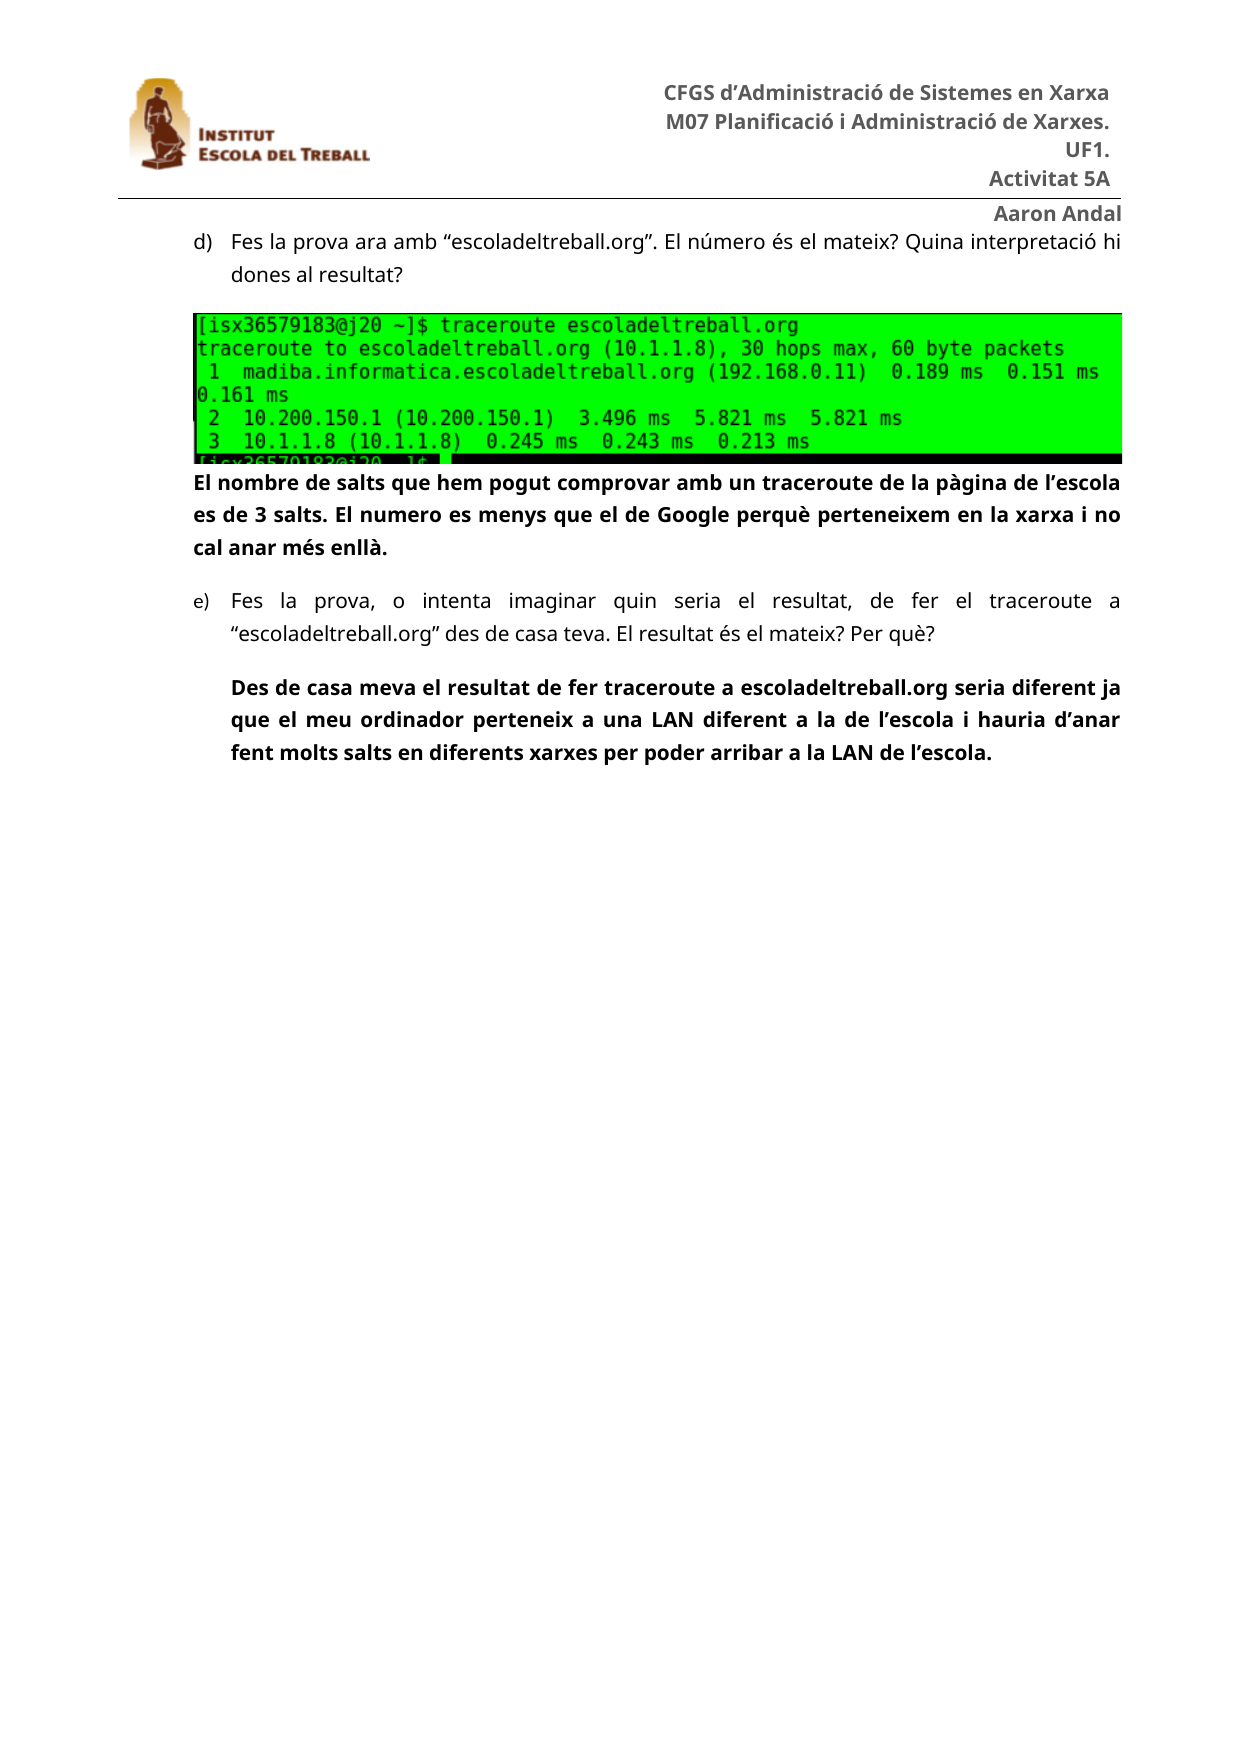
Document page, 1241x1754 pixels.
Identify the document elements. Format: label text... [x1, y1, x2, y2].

list Fes la prova ara amb “escoladeltreball.org”. El número és el mateix? Quina interpretació hi dones al resultat? [193, 227, 1122, 288]
picture [129, 78, 370, 170]
picture [193, 313, 1123, 464]
list Des de casa meva el resultat de fer traceroute a escoladeltreball.org seria diferent ja que el meu ordinador perteneix a una LAN diferent a la de l’escola i hauria d’anar fent molts salts en diferents xarxes per poder arribar a la LAN de l’escola. [193, 673, 1122, 766]
list Fes la prova, o intenta imaginar quin seria el resultat, de fer el traceroute a “escoladeltreball.org” des de casa teva. El resultat és el mateix? Per què? [193, 587, 1122, 648]
list El nombre de salts que hem pogut comprovar amb un traceroute de la pàgina de l’escola es de 3 salts. El numero es menys que el de Google perquè perteneixem en la xarxa i no cal anar més enllà. [193, 464, 1122, 562]
